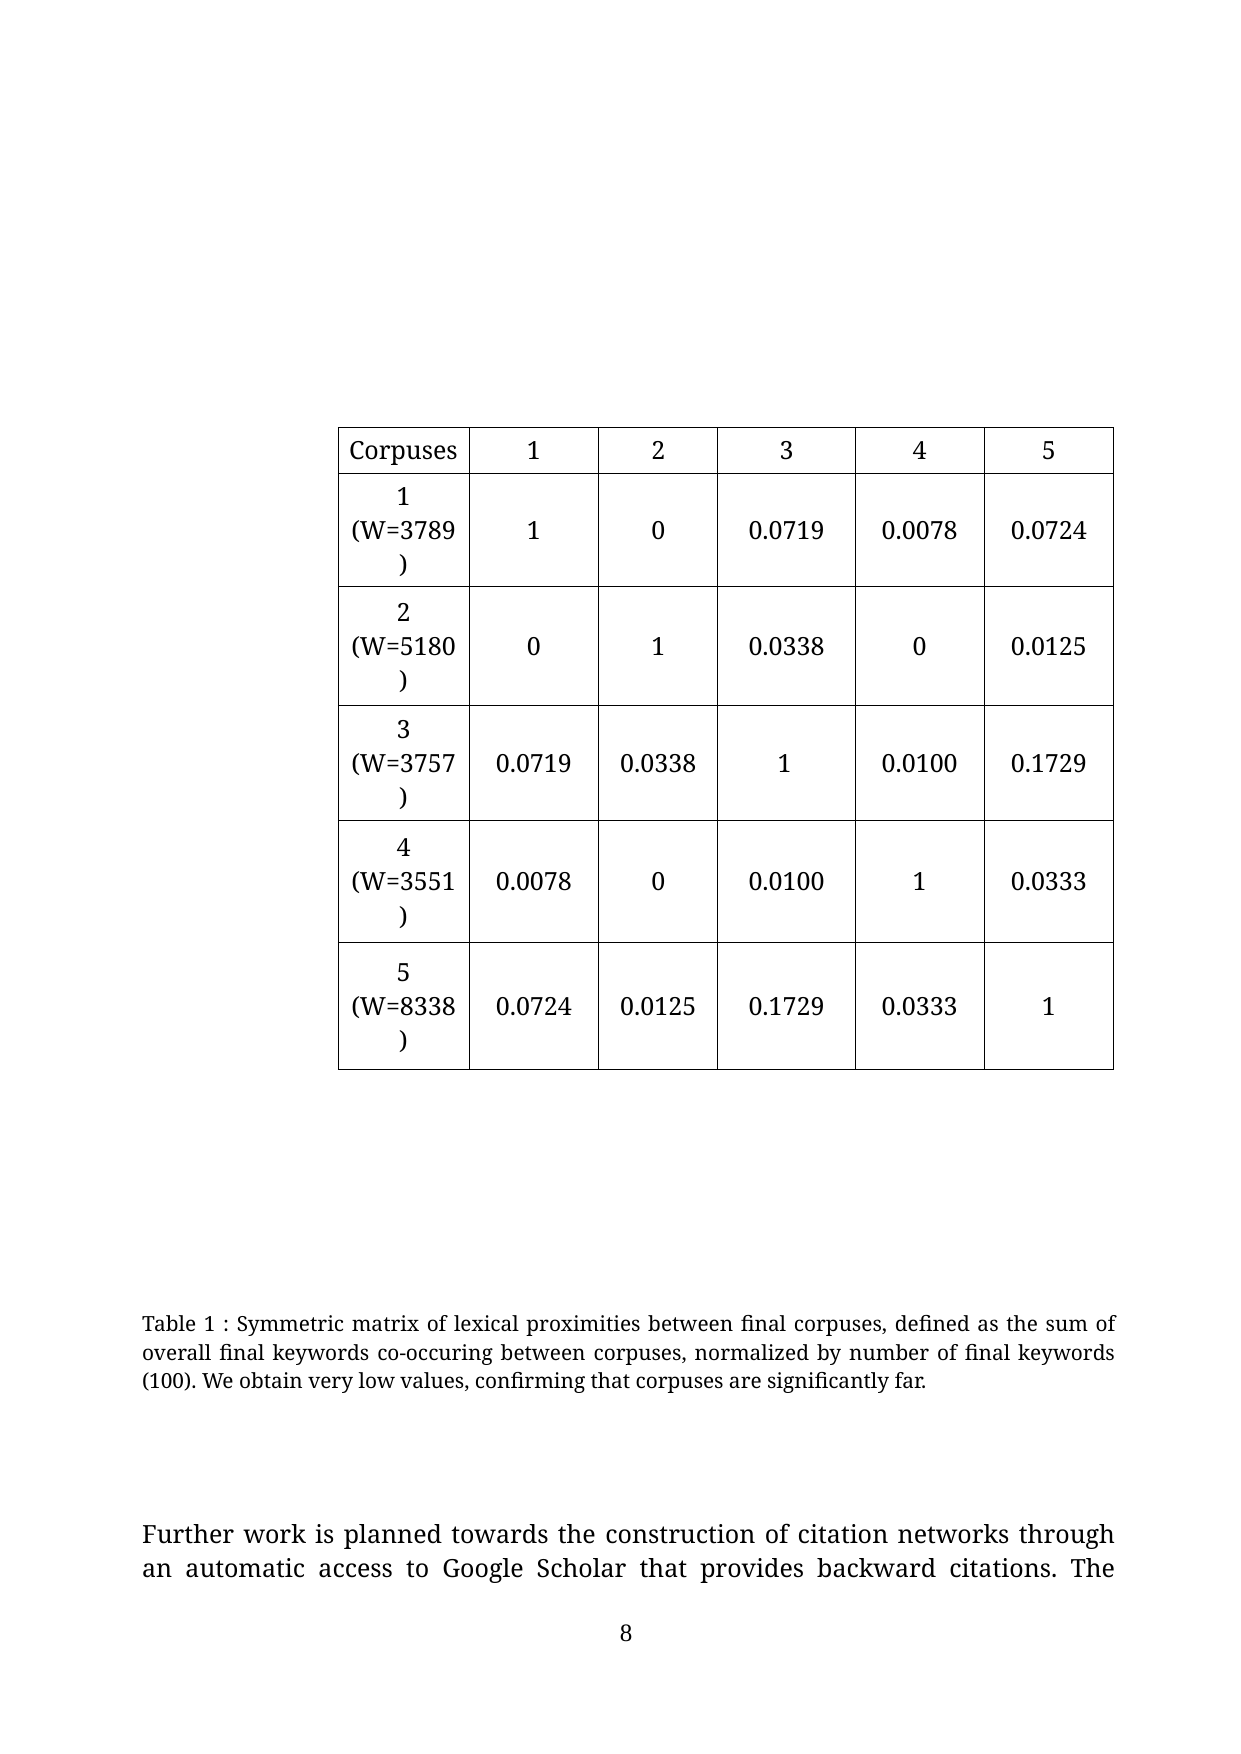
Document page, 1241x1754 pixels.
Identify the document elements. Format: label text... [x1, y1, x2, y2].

table_cell 2 (W=5180) [339, 587, 469, 705]
table_header 1 [470, 428, 598, 473]
table_header 5 [985, 428, 1113, 473]
table_cell 0.0100 [856, 706, 984, 820]
table_cell 0.0338 [718, 587, 855, 705]
table_cell 0.0078 [856, 474, 984, 586]
text Table 1 : Symmetric matrix of lexical proximities between final corpuses, defined as the sum of overall final keywords co-occuring between corpuses, normalized by number of final keywords (100). We obtain very low values, confirming that corpuses are significantly far. [142, 1309, 1116, 1395]
table_header 3 [718, 428, 855, 473]
table_cell 5 (W=8338) [339, 943, 469, 1069]
table_header 4 [856, 428, 984, 473]
table_cell 0.0125 [985, 587, 1113, 705]
table_cell 0.0078 [470, 821, 598, 942]
table_cell 1 [718, 706, 855, 820]
table_cell 1 (W=3789) [339, 474, 469, 586]
table_cell 4 (W=3551) [339, 821, 469, 942]
table_cell 0 [599, 821, 717, 942]
table_cell 0.0100 [718, 821, 855, 942]
table_cell 0.0333 [856, 943, 984, 1069]
table_cell 0.0724 [985, 474, 1113, 586]
table_cell 0.1729 [718, 943, 855, 1069]
table_cell 0.0125 [599, 943, 717, 1069]
table_cell 0.1729 [985, 706, 1113, 820]
table_cell 0.0719 [470, 706, 598, 820]
table_cell 1 [985, 943, 1113, 1069]
table_cell 0.0333 [985, 821, 1113, 942]
table_header Corpuses [339, 428, 469, 473]
table_cell 0.0719 [718, 474, 855, 586]
table_cell 3 (W=3757) [339, 706, 469, 820]
table_cell 0 [470, 587, 598, 705]
table_cell 1 [856, 821, 984, 942]
table_cell 0 [599, 474, 717, 586]
text Further work is planned towards the construction of citation networks through an automatic access to Google Scholar that provides backward citations. The [142, 1517, 1116, 1585]
table_cell 0.0338 [599, 706, 717, 820]
table_cell 0 [856, 587, 984, 705]
table_cell 1 [599, 587, 717, 705]
table_cell 1 [470, 474, 598, 586]
table_cell 0.0724 [470, 943, 598, 1069]
table_header 2 [599, 428, 717, 473]
